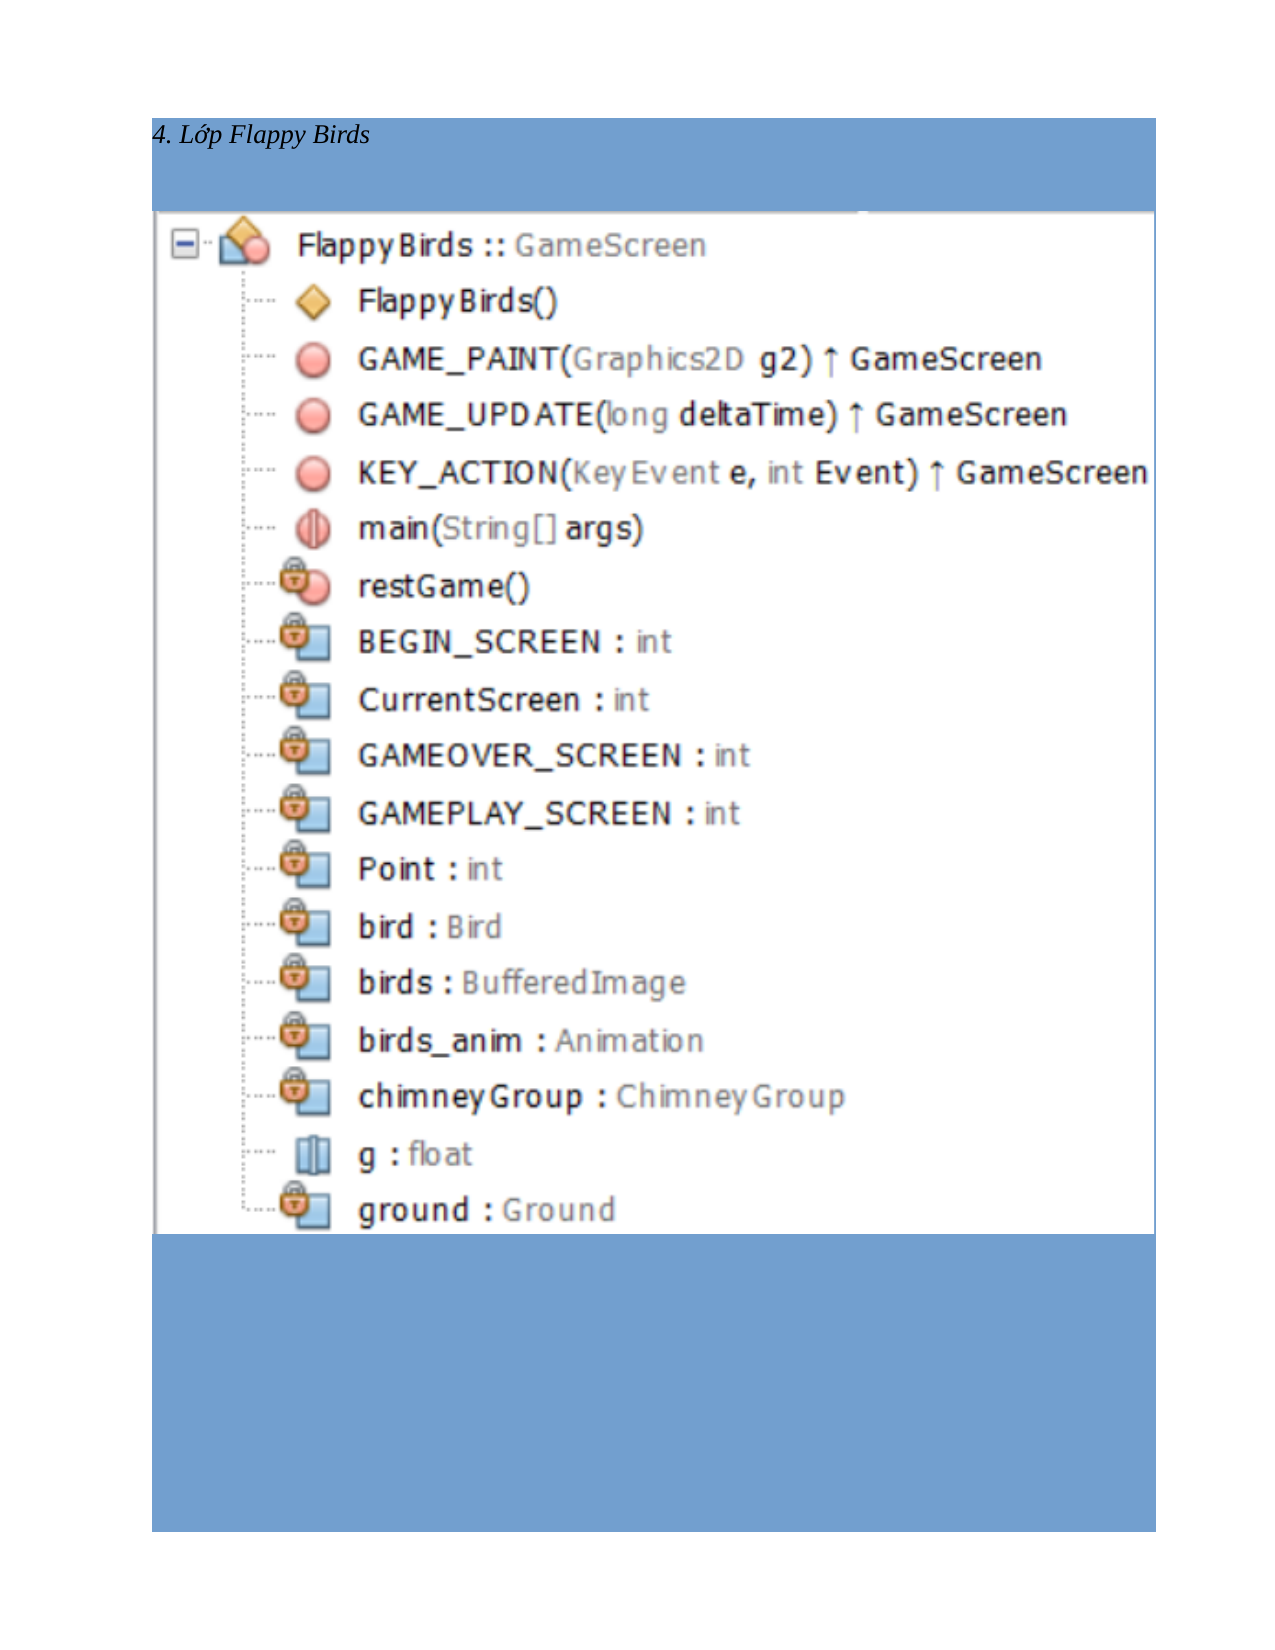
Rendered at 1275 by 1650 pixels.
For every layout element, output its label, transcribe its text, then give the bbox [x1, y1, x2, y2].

picture [152, 211, 1155, 1234]
text 4. Lớp Flappy Birds [152, 118, 1156, 149]
